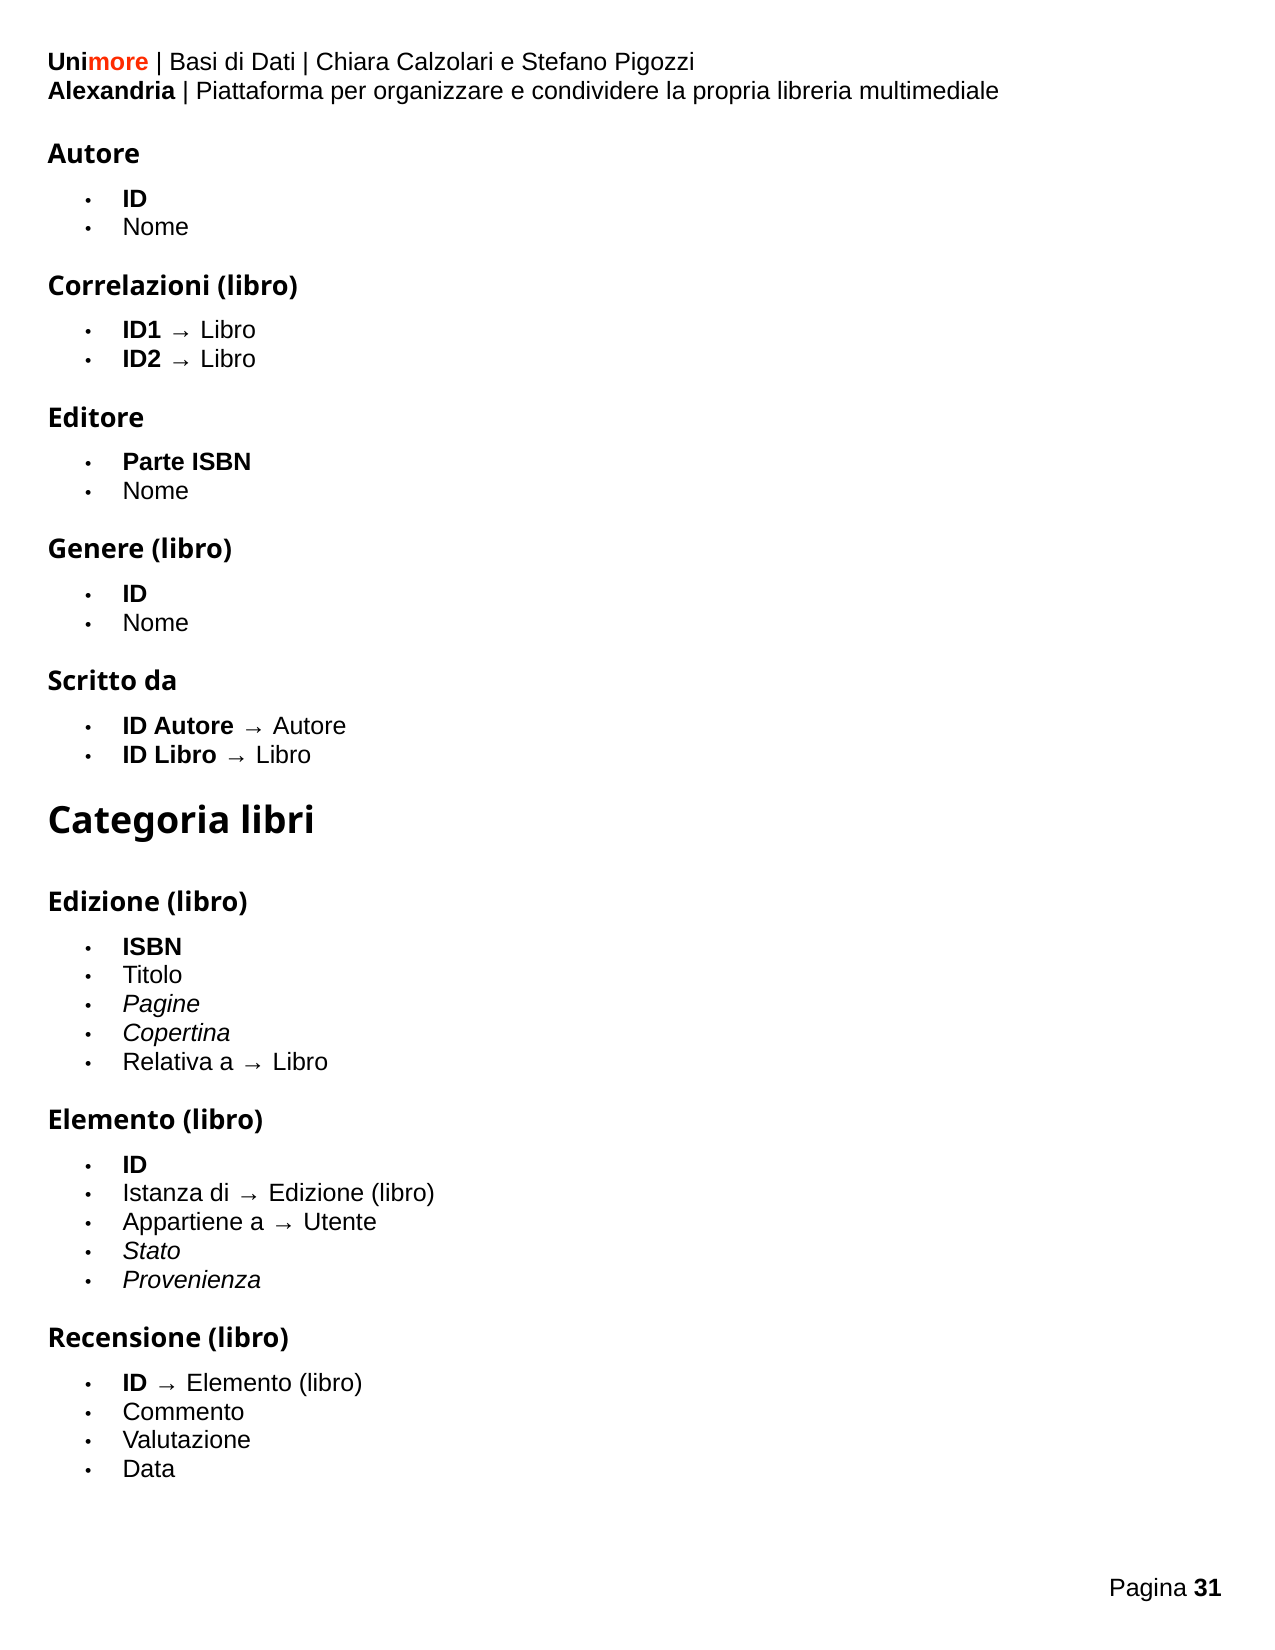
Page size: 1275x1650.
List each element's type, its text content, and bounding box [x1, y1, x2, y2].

list ID Libro → Libro [85, 740, 1228, 769]
list Stato [85, 1236, 1228, 1265]
subtitle Elemento (libro) [47, 1100, 1228, 1137]
list ID Autore → Autore [85, 711, 1228, 740]
list ID [85, 1150, 1228, 1178]
list ID1 → Libro [85, 316, 1228, 344]
list Nome [85, 608, 1228, 637]
list Valutazione [85, 1425, 1228, 1454]
list Parte ISBN [85, 447, 1228, 476]
list ID2 → Libro [85, 344, 1228, 373]
list Data [85, 1454, 1228, 1483]
subtitle Editore [47, 398, 1228, 435]
subtitle Categoria libri [47, 794, 1228, 845]
list ISBN [85, 932, 1228, 960]
subtitle Recensione (libro) [47, 1318, 1228, 1355]
list Provenienza [85, 1265, 1228, 1293]
list ID → Elemento (libro) [85, 1368, 1228, 1397]
subtitle Edizione (libro) [47, 882, 1228, 919]
list Titolo [85, 960, 1228, 989]
list Relativa a → Libro [85, 1047, 1228, 1075]
subtitle Correlazioni (libro) [47, 266, 1228, 303]
list Nome [85, 212, 1228, 241]
list Pagine [85, 989, 1228, 1018]
list ID [85, 579, 1228, 608]
list Commento [85, 1397, 1228, 1425]
subtitle Autore [47, 134, 1228, 171]
list Copertina [85, 1018, 1228, 1047]
list Nome [85, 476, 1228, 505]
subtitle Scritto da [47, 662, 1228, 699]
list Appartiene a → Utente [85, 1207, 1228, 1236]
list ID [85, 184, 1228, 212]
subtitle Genere (libro) [47, 530, 1228, 567]
list Istanza di → Edizione (libro) [85, 1178, 1228, 1207]
